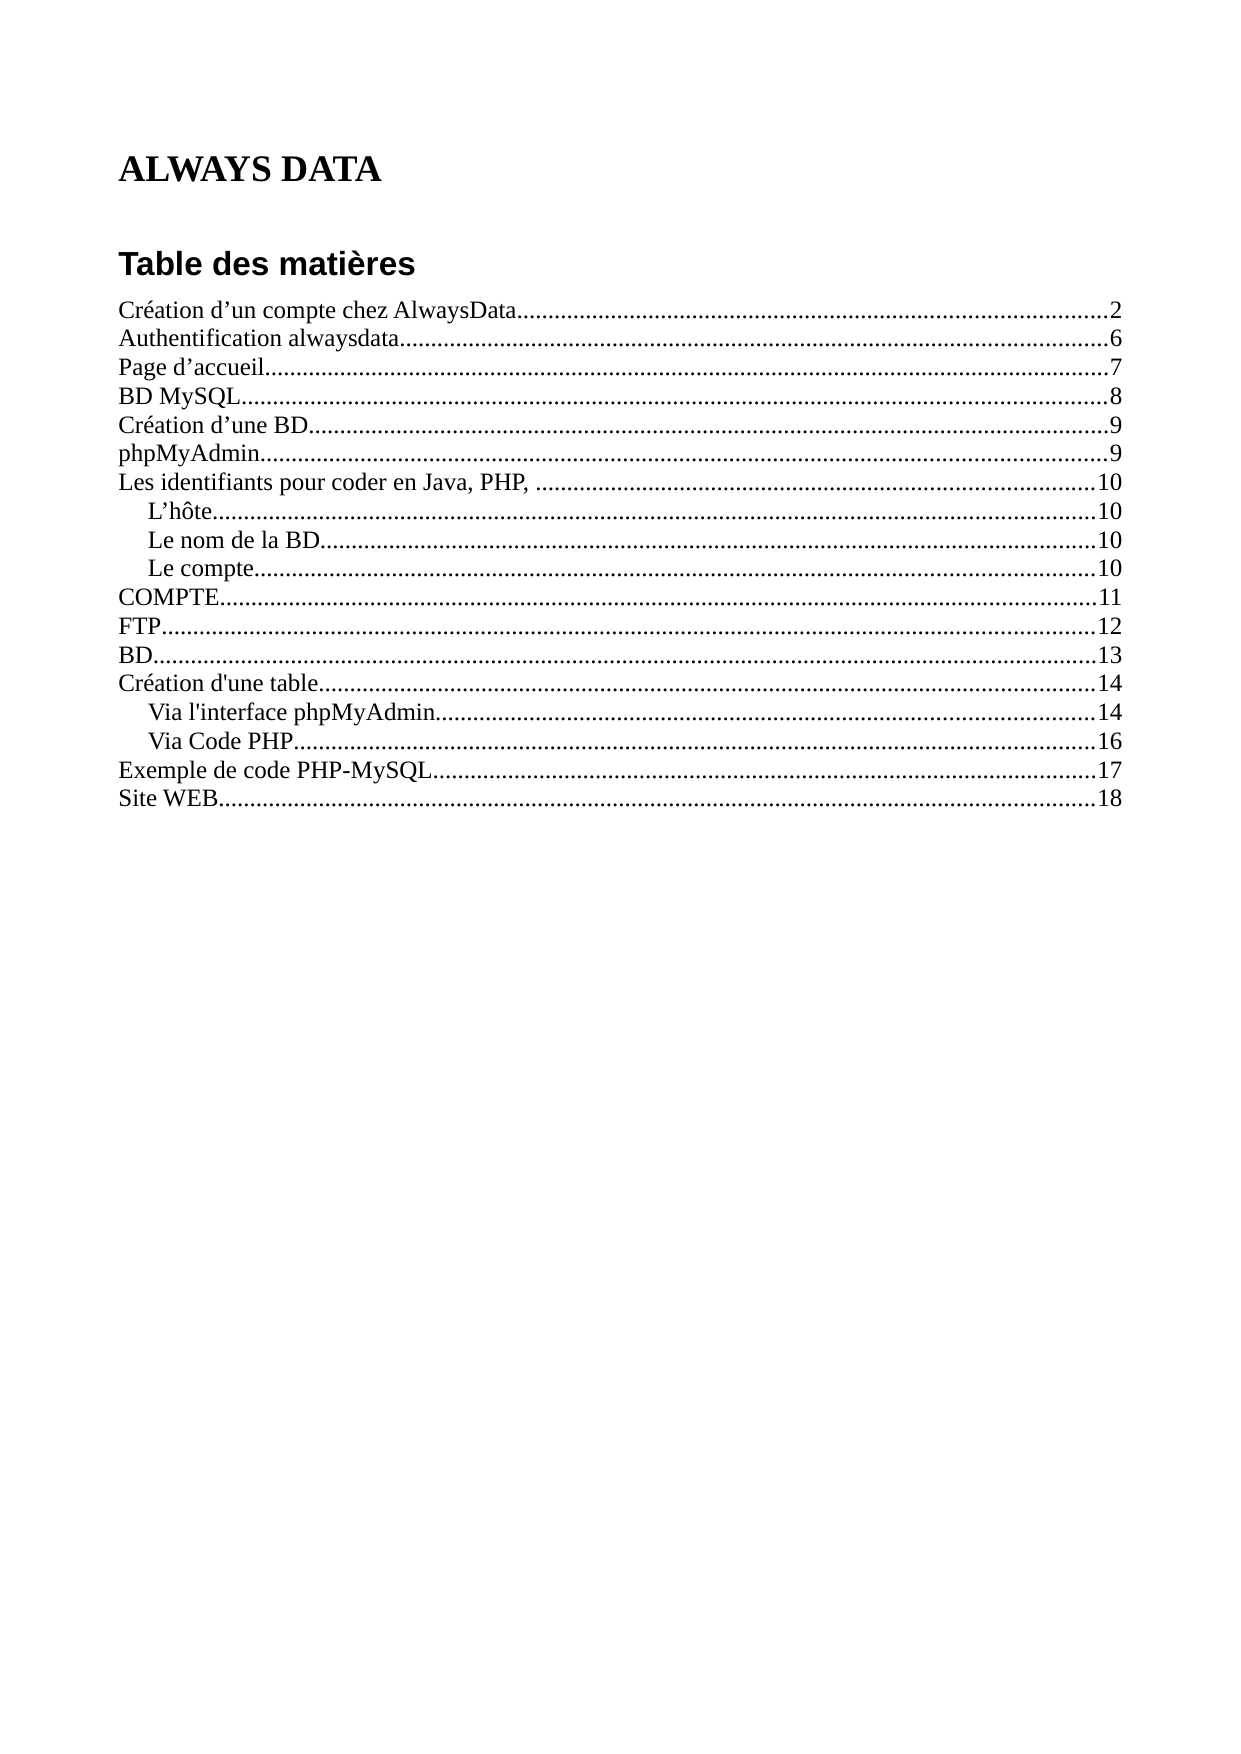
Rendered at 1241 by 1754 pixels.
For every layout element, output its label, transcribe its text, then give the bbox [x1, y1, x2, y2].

text phpMyAdmin 9 [118, 438, 1122, 467]
text COMPTE 11 [118, 582, 1122, 611]
text FTP 12 [118, 611, 1122, 640]
text BD 13 [118, 640, 1122, 668]
text Exemple de code PHP-MySQL 17 [118, 755, 1122, 783]
text Authentification alwaysdata 6 [118, 323, 1122, 352]
text Via Code PHP 16 [148, 726, 1122, 755]
text Page d’accueil 7 [118, 352, 1122, 381]
text Création d’une BD 9 [118, 410, 1122, 438]
text Les identifiants pour coder en Java, PHP, ... 10 [118, 467, 1122, 496]
text Site WEB 18 [118, 783, 1122, 812]
text Le nom de la BD 10 [148, 525, 1122, 553]
text Via l'interface phpMyAdmin 14 [148, 697, 1122, 726]
text L’hôte 10 [148, 496, 1122, 525]
text BD MySQL 8 [118, 381, 1122, 410]
text Création d'une table 14 [118, 668, 1122, 697]
text Le compte 10 [148, 553, 1122, 582]
text ALWAYS DATA [118, 147, 1122, 190]
subtitle Table des matières [118, 244, 1122, 282]
text Création d’un compte chez AlwaysData 2 [118, 295, 1122, 323]
